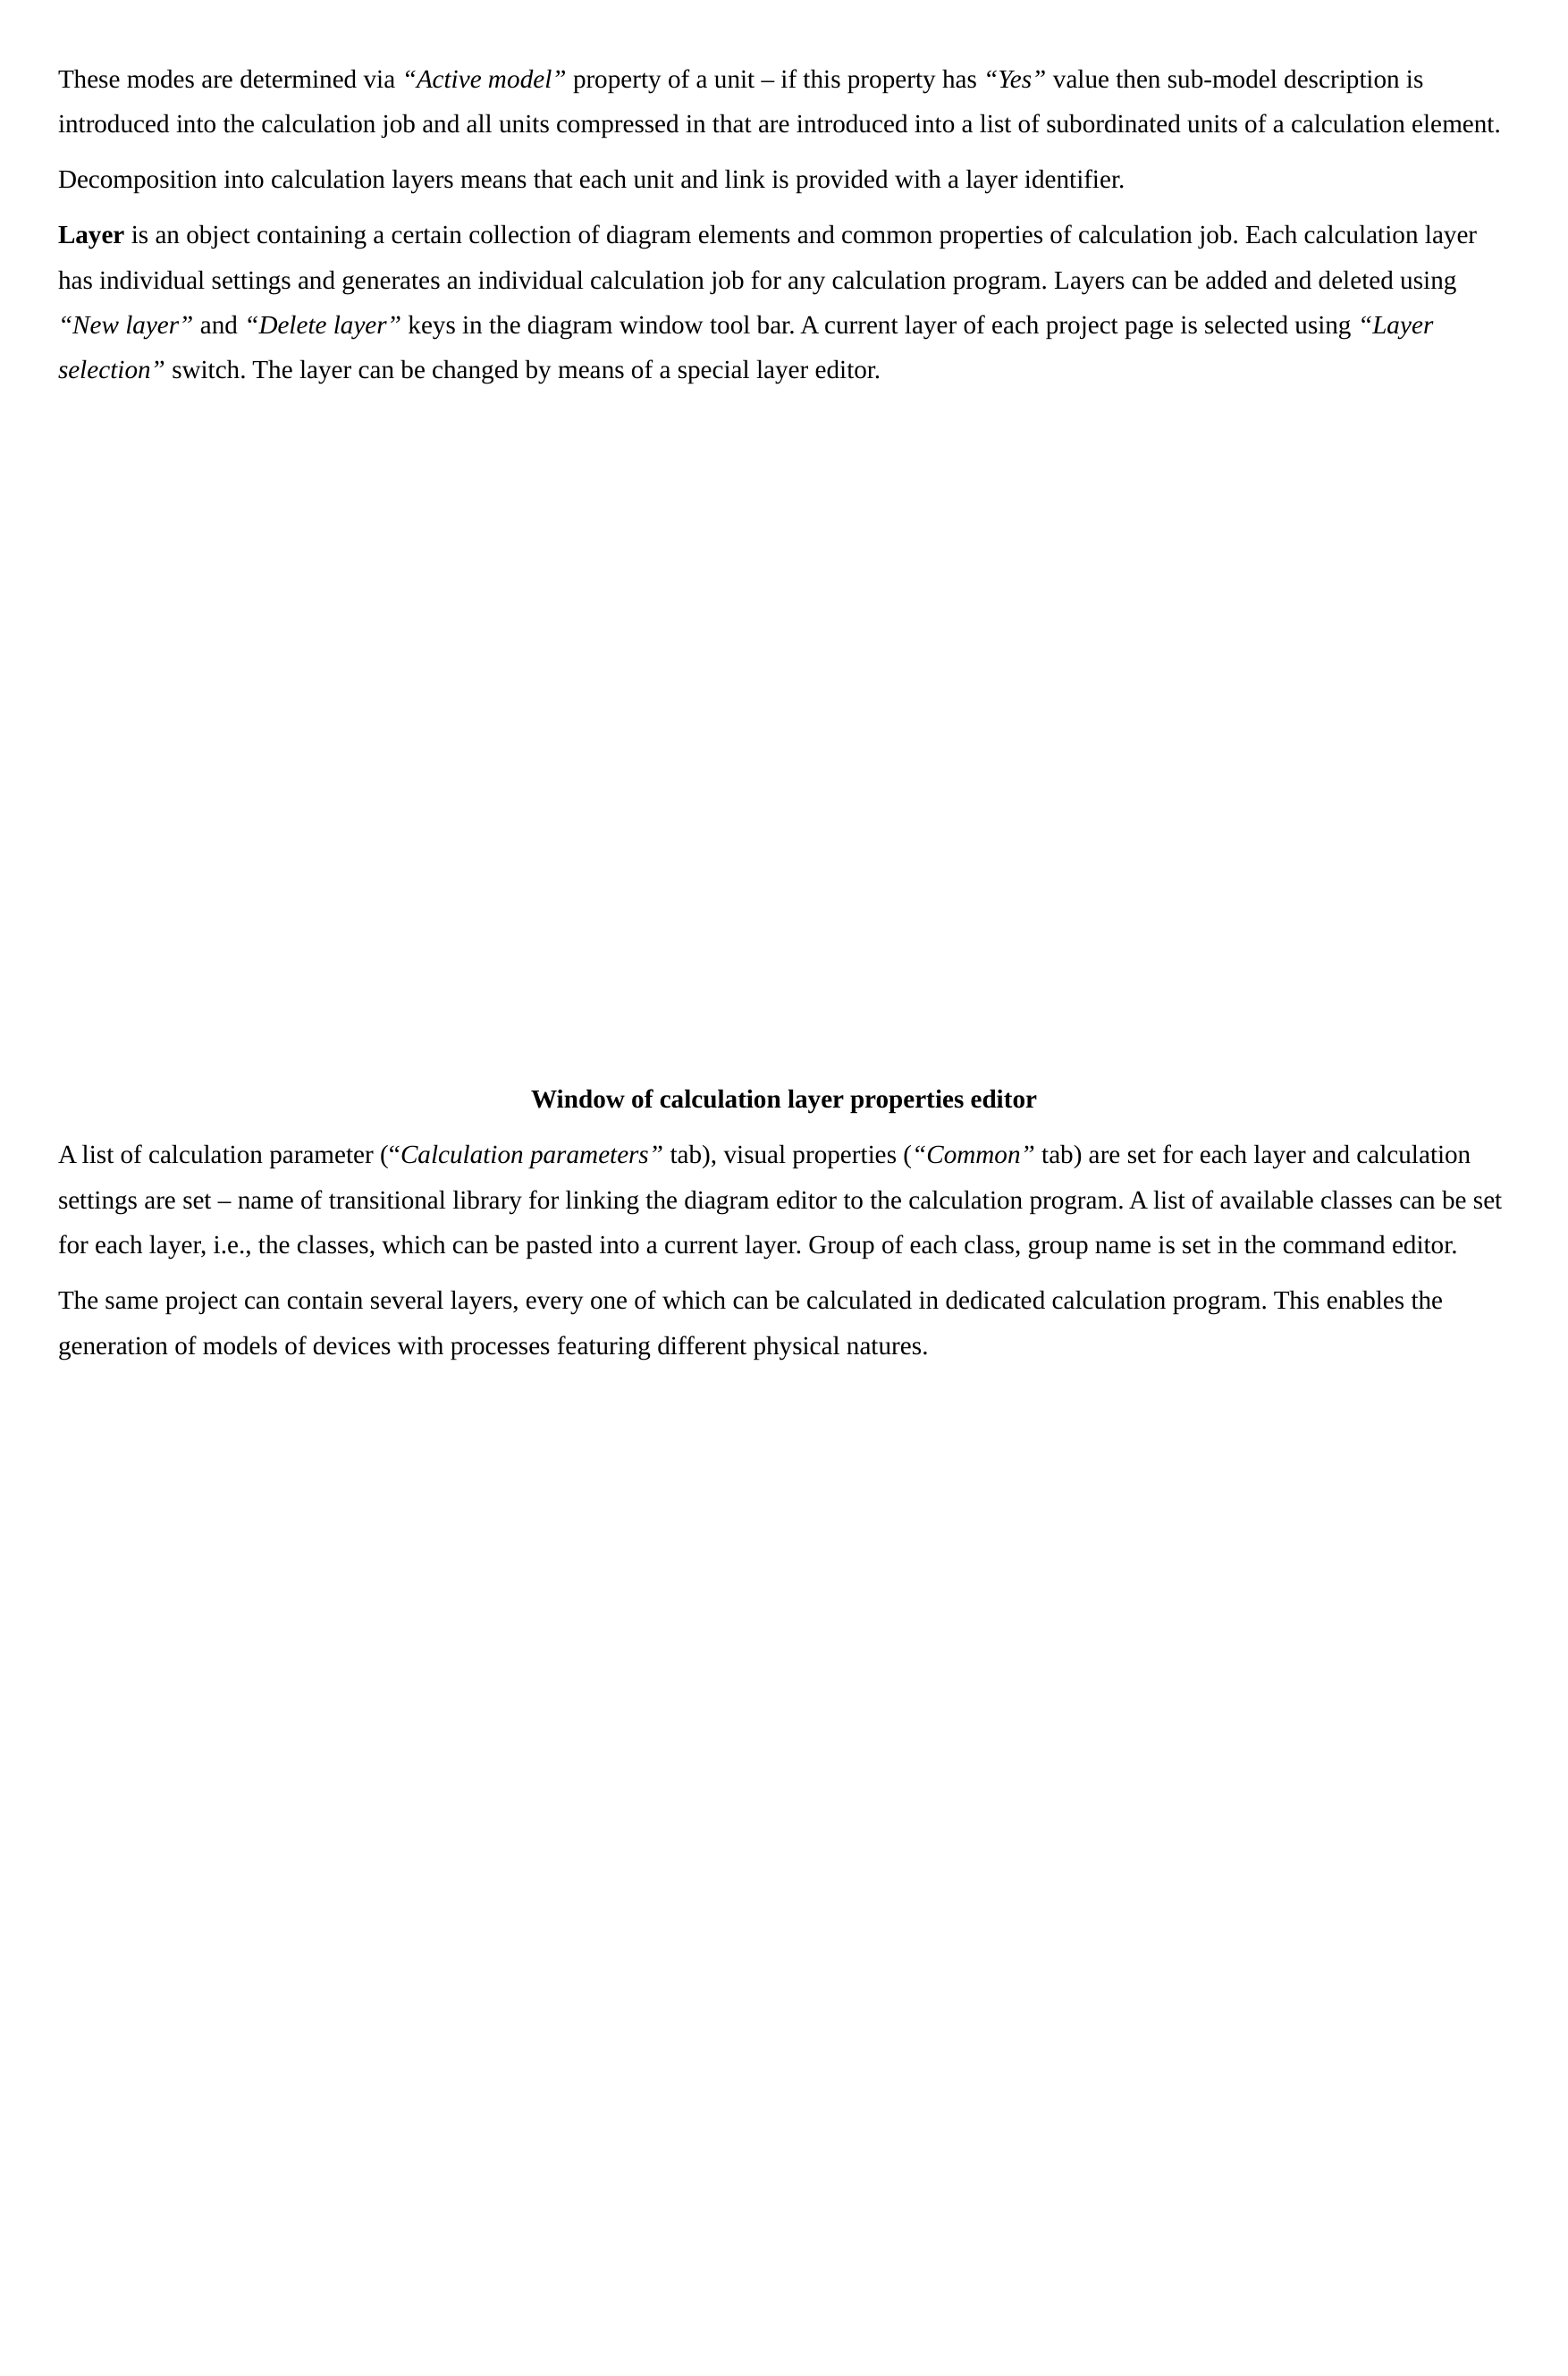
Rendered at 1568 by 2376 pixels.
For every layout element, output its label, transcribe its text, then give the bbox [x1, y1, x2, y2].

table_cell These modes are determined via “Active model” property of a unit – if this property has “Yes” value then sub-model description is introduced into the calculation job and all units compressed in that are introduced into a list of subordinated units of a calculation element. Decomposition into calculation layers means that each unit and link is provided with a layer identifier. Layer is an object containing a certain collection of diagram elements and common properties of calculation job. Each calculation layer has individual settings and generates an individual calculation job for any calculation program. Layers can be added and deleted using “New layer” and “Delete layer” keys in the diagram window tool bar. A current layer of each project page is selected using “Layer selection” switch. The layer can be changed by means of a special layer editor. Window of calculation layer properties editor A list of calculation parameter (“Calculation parameters” tab), visual properties (“Common” tab) are set for each layer and calculation settings are set – name of transitional library for linking the diagram editor to the calculation program. A list of available classes can be set for each layer, i.e., the classes, which can be pasted into a current layer. Group of each class, group name is set in the command editor. The same project can contain several layers, every one of which can be calculated in dedicated calculation program. This enables the generation of models of devices with processes featuring different physical natures. [53, 53, 1515, 1370]
